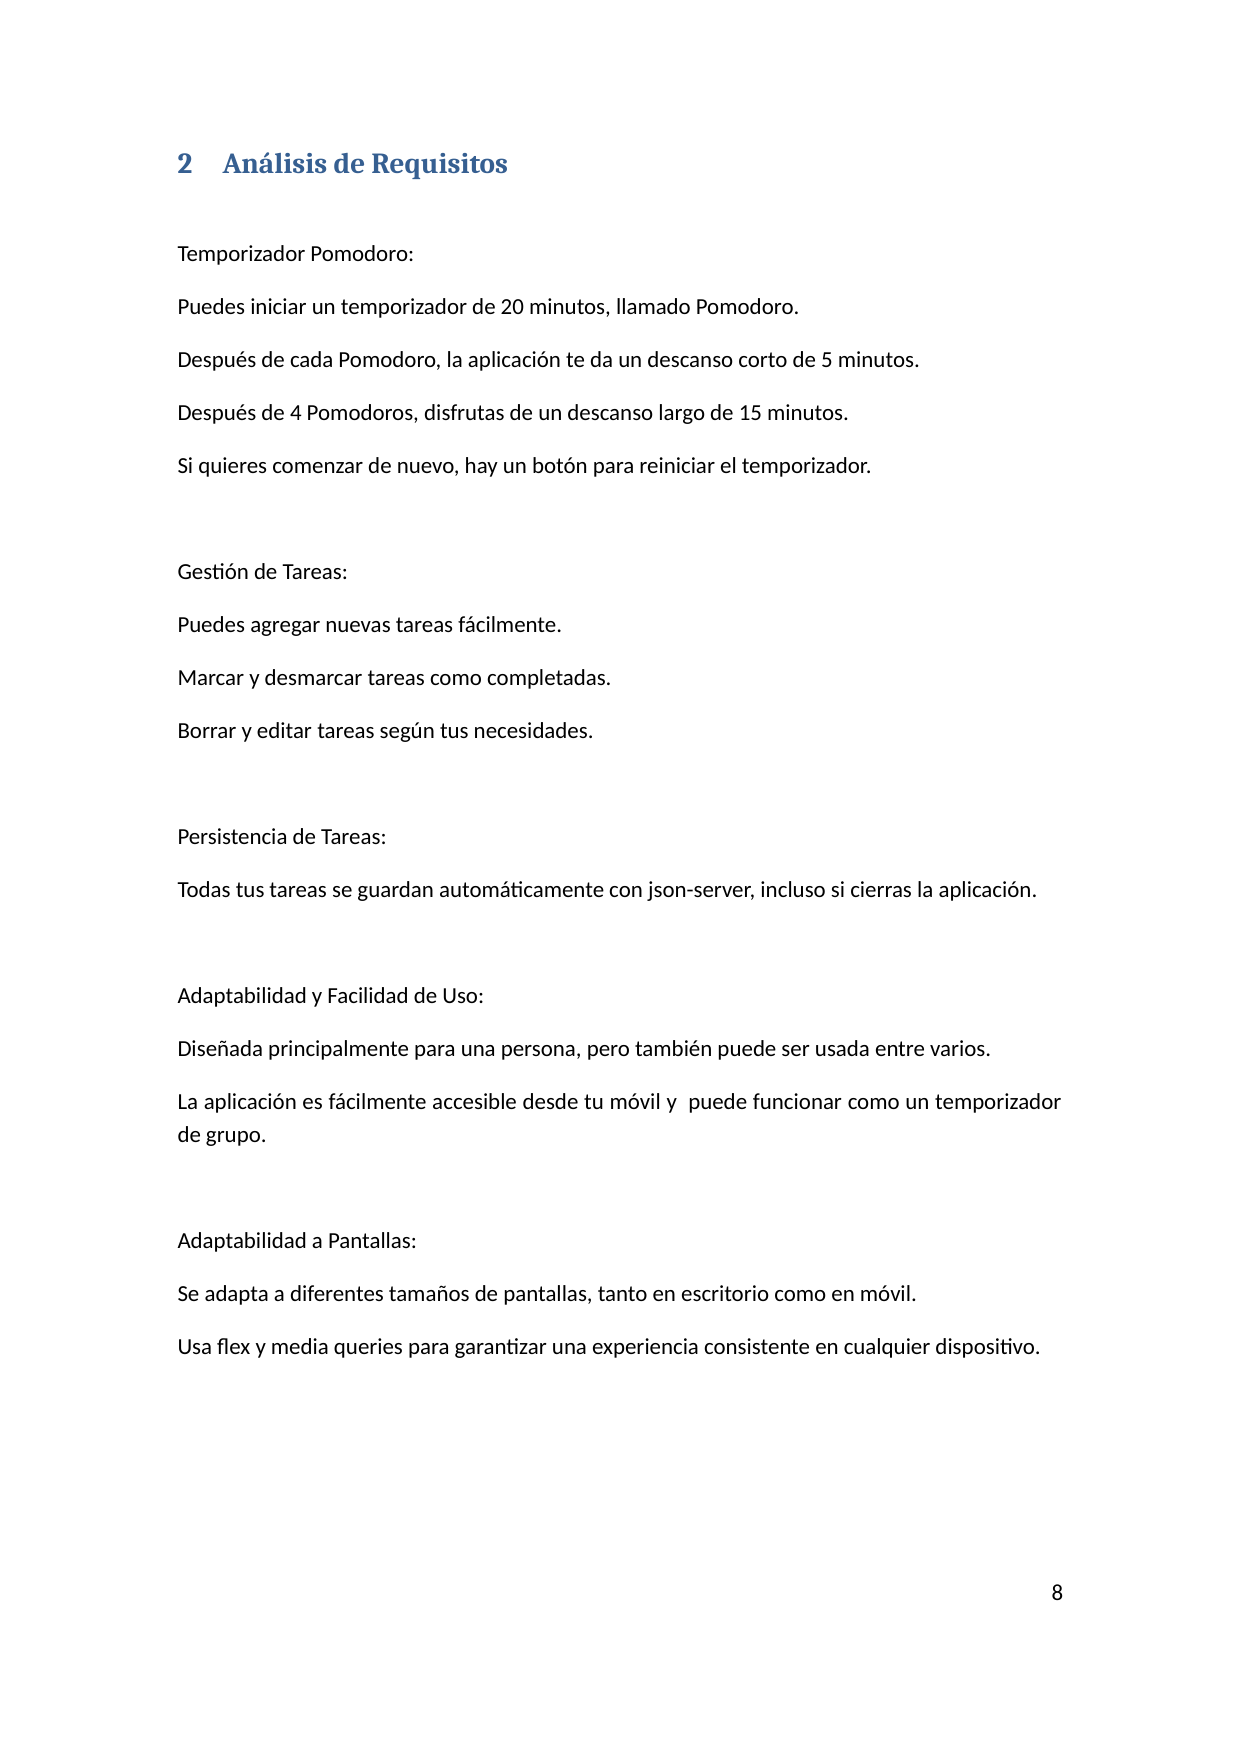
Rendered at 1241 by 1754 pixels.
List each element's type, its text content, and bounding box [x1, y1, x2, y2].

text Persistencia de Tareas: [177, 822, 1063, 850]
text Gestión de Tareas: [177, 557, 1063, 585]
text Diseñada principalmente para una persona, pero también puede ser usada entre varios. [177, 1034, 1063, 1062]
text Si quieres comenzar de nuevo, hay un botón para reiniciar el temporizador. [177, 451, 1063, 479]
text Todas tus tareas se guardan automáticamente con json-server, incluso si cierras la aplicación. [177, 875, 1063, 903]
subtitle Análisis de Requisitos [177, 148, 1063, 181]
text La aplicación es fácilmente accesible desde tu móvil y puede funcionar como un temporizador de grupo. [177, 1087, 1063, 1148]
text Se adapta a diferentes tamaños de pantallas, tanto en escritorio como en móvil. [177, 1279, 1063, 1307]
text Borrar y editar tareas según tus necesidades. [177, 716, 1063, 744]
text Temporizador Pomodoro: [177, 239, 1063, 267]
text Después de cada Pomodoro, la aplicación te da un descanso corto de 5 minutos. [177, 345, 1063, 373]
text Adaptabilidad a Pantallas: [177, 1226, 1063, 1254]
text Puedes iniciar un temporizador de 20 minutos, llamado Pomodoro. [177, 292, 1063, 320]
text Usa flex y media queries para garantizar una experiencia consistente en cualquier dispositivo. [177, 1332, 1063, 1360]
text Después de 4 Pomodoros, disfrutas de un descanso largo de 15 minutos. [177, 398, 1063, 426]
text Adaptabilidad y Facilidad de Uso: [177, 981, 1063, 1009]
text Marcar y desmarcar tareas como completadas. [177, 663, 1063, 691]
text Puedes agregar nuevas tareas fácilmente. [177, 610, 1063, 638]
